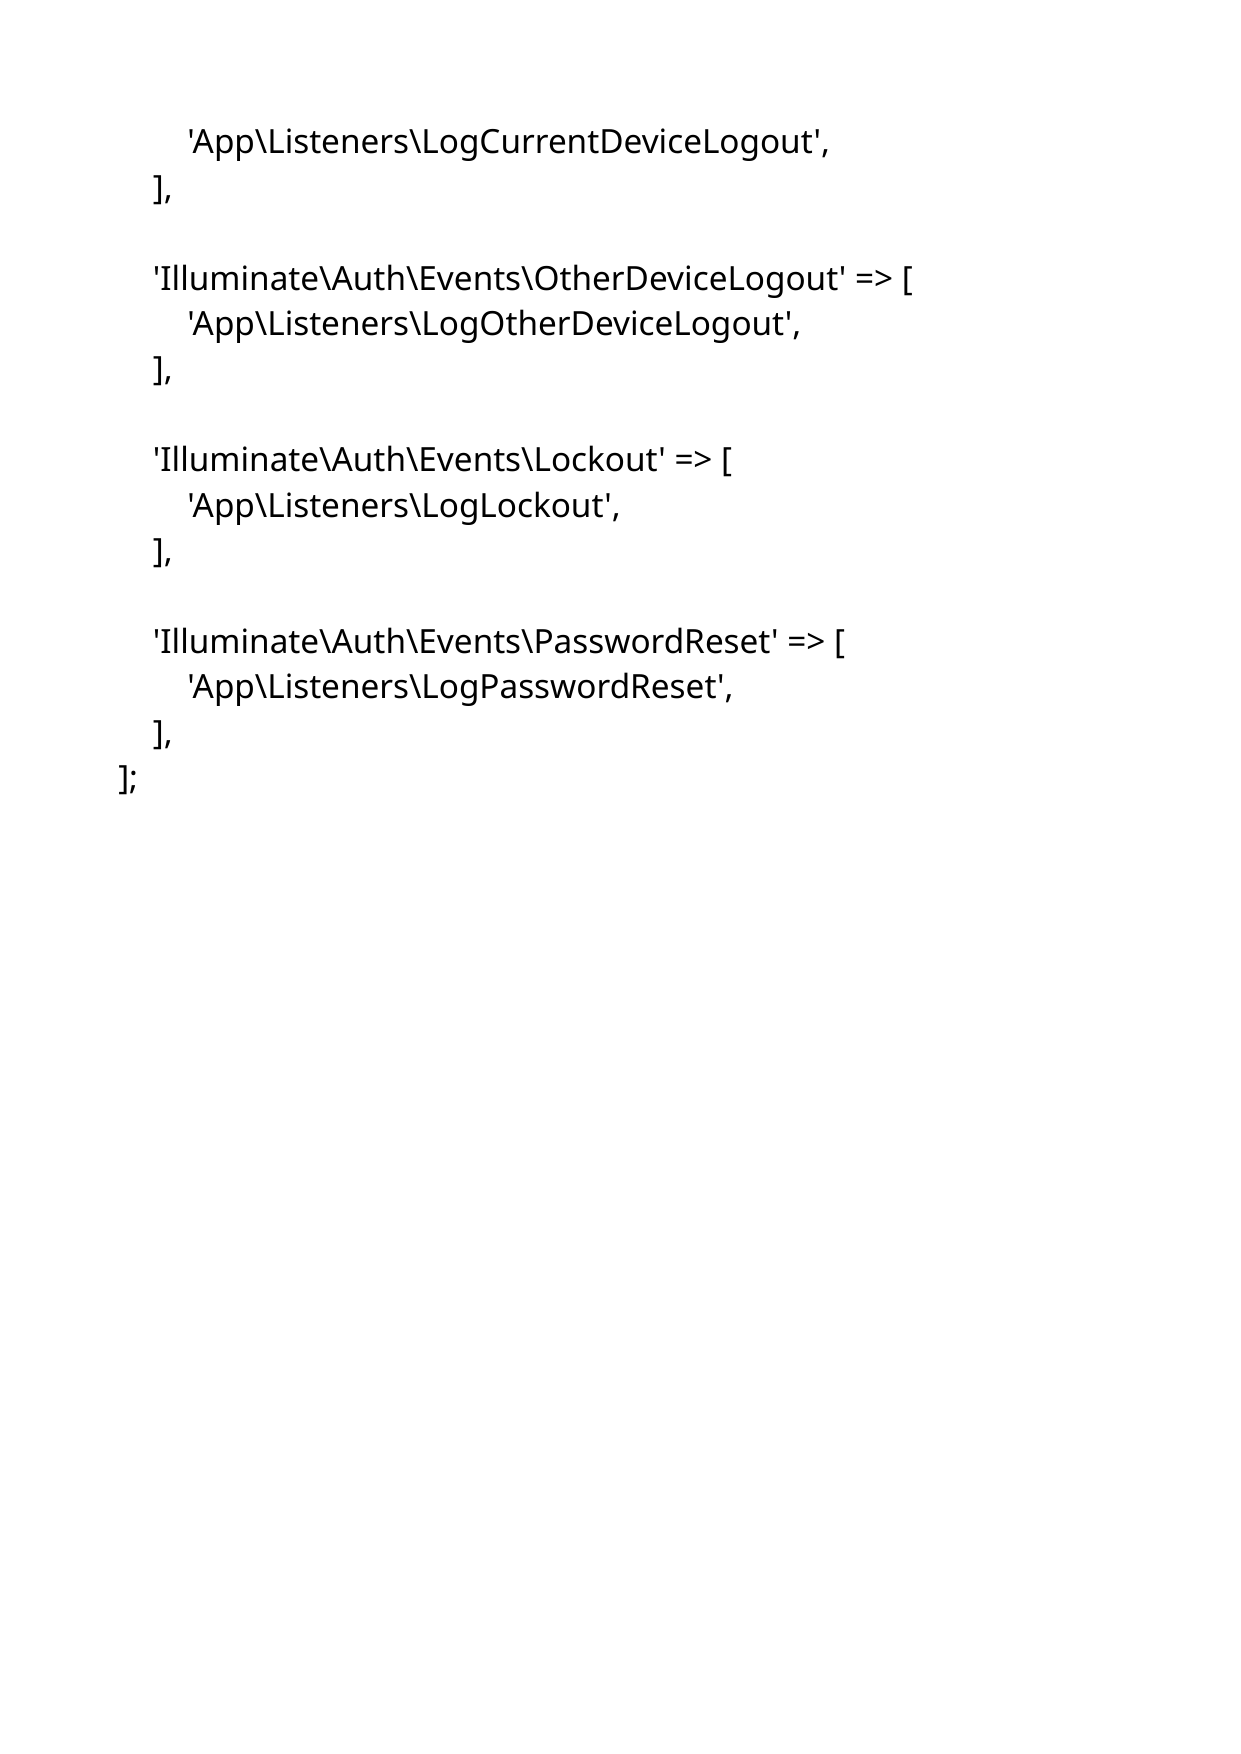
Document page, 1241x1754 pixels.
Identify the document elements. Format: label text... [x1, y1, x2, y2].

text 'Illuminate\Auth\Events\PasswordReset' => [ [118, 618, 1122, 663]
text ], [118, 163, 1122, 209]
text 'App\Listeners\LogCurrentDeviceLogout', [118, 118, 1122, 163]
text 'App\Listeners\LogLockout', [118, 481, 1122, 527]
text 'App\Listeners\LogOtherDeviceLogout', [118, 300, 1122, 345]
text ]; [118, 754, 1122, 799]
text 'Illuminate\Auth\Events\Lockout' => [ [118, 436, 1122, 481]
text 'App\Listeners\LogPasswordReset', [118, 663, 1122, 708]
text 'Illuminate\Auth\Events\OtherDeviceLogout' => [ [118, 254, 1122, 300]
text ], [118, 345, 1122, 391]
text ], [118, 527, 1122, 572]
text ], [118, 708, 1122, 754]
